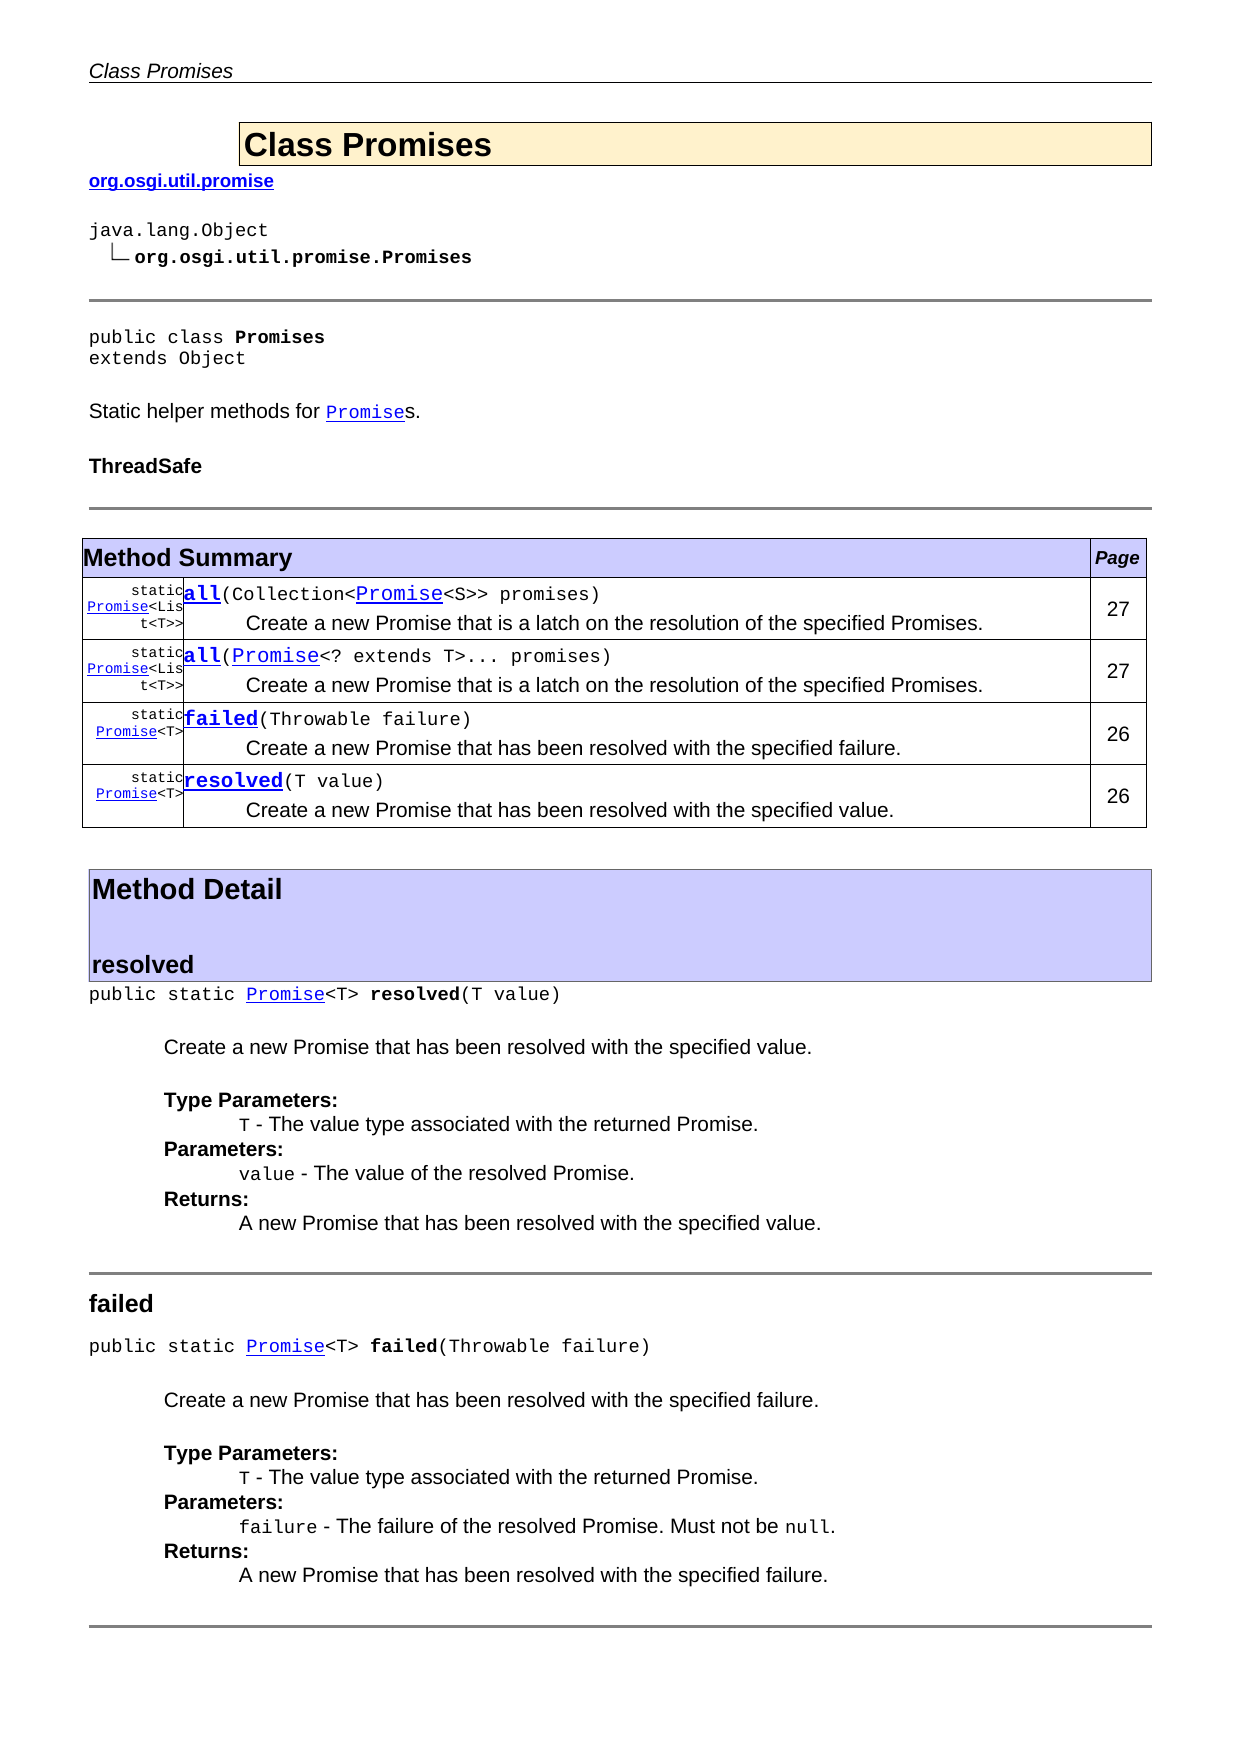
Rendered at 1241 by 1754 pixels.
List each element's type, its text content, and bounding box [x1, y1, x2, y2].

text Returns: [163, 1186, 1152, 1210]
text Create a new Promise that has been resolved with the specified failure. [163, 1388, 1152, 1412]
table_cell 27 [1091, 640, 1146, 702]
text Static helper methods for Promises. [88, 399, 1152, 424]
text value - The value of the resolved Promise. [238, 1161, 1152, 1186]
text Parameters: [163, 1137, 1152, 1161]
text java.lang.Object [88, 221, 1152, 242]
text ThreadSafe [88, 454, 1152, 478]
subtitle resolved [90, 947, 1151, 981]
text Type Parameters: [163, 1441, 1152, 1465]
text failure - The failure of the resolved Promise. Must not be null. [238, 1514, 1152, 1539]
table_cell static Promise<T> [83, 703, 183, 764]
table_cell static Promise<List<T>> [83, 640, 183, 702]
text org.osgi.util.promise.Promises [88, 242, 1152, 269]
text public class Promises [88, 328, 1152, 349]
table_cell static Promise<List<T>> [83, 578, 183, 639]
text Returns: [163, 1539, 1152, 1563]
text A new Promise that has been resolved with the specified value. [238, 1210, 1152, 1234]
text T - The value type associated with the returned Promise. [238, 1465, 1152, 1490]
text T - The value type associated with the returned Promise. [238, 1112, 1152, 1137]
table_cell 26 [1091, 703, 1146, 764]
table_header Method Summary [83, 539, 1090, 577]
subtitle Class Promises [240, 123, 1151, 165]
text org.osgi.util.promise [88, 170, 1152, 191]
table_cell failed(Throwable failure) Create a new Promise that has been resolved with the specified failure. [184, 703, 1090, 764]
table_cell 27 [1091, 578, 1146, 639]
text Type Parameters: [163, 1088, 1152, 1112]
table_cell static Promise<T> [83, 765, 183, 827]
text A new Promise that has been resolved with the specified failure. [238, 1563, 1152, 1587]
text public static Promise<T> failed(Throwable failure) [88, 1337, 1152, 1358]
table_header Page [1091, 539, 1146, 577]
table_cell resolved(T value) Create a new Promise that has been resolved with the specified value. [184, 765, 1090, 827]
text public static Promise<T> resolved(T value) [88, 984, 1152, 1006]
picture [111, 241, 135, 264]
text Parameters: [163, 1490, 1152, 1514]
table_cell all(Promise<? extends T>... promises) Create a new Promise that is a latch on the resolution of the specified Promises. [184, 640, 1090, 702]
subtitle Method Detail [90, 870, 1151, 906]
table_cell all(Collection<Promise<S>> promises) Create a new Promise that is a latch on the resolution of the specified Promises. [184, 578, 1090, 639]
text extends Object [88, 349, 1152, 370]
table_cell 26 [1091, 765, 1146, 827]
text Create a new Promise that has been resolved with the specified value. [163, 1035, 1152, 1059]
